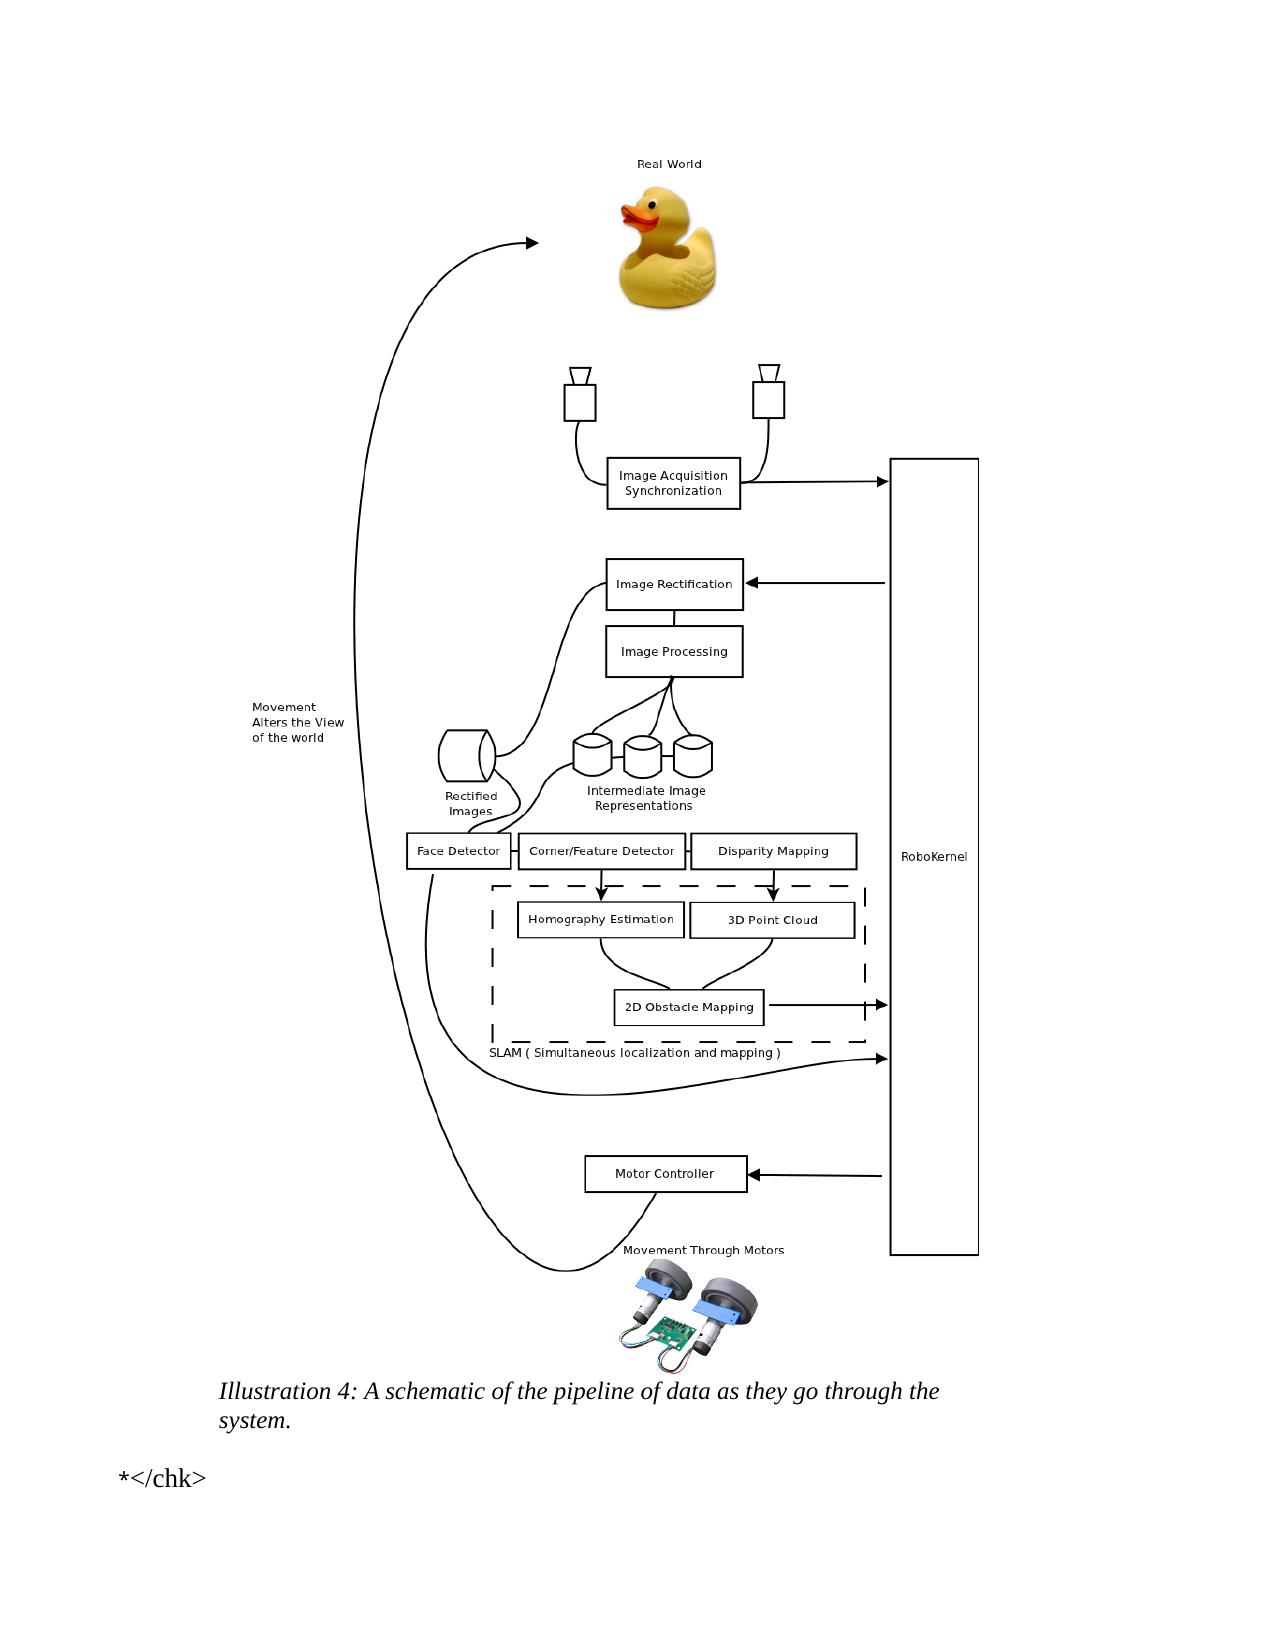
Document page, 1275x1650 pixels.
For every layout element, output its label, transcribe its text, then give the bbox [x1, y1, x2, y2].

text Illustration 4: A schematic of the pipeline of data as they go through the system. [219, 1377, 1009, 1434]
picture [218, 148, 1010, 1377]
text *</chk> [118, 1462, 1157, 1494]
